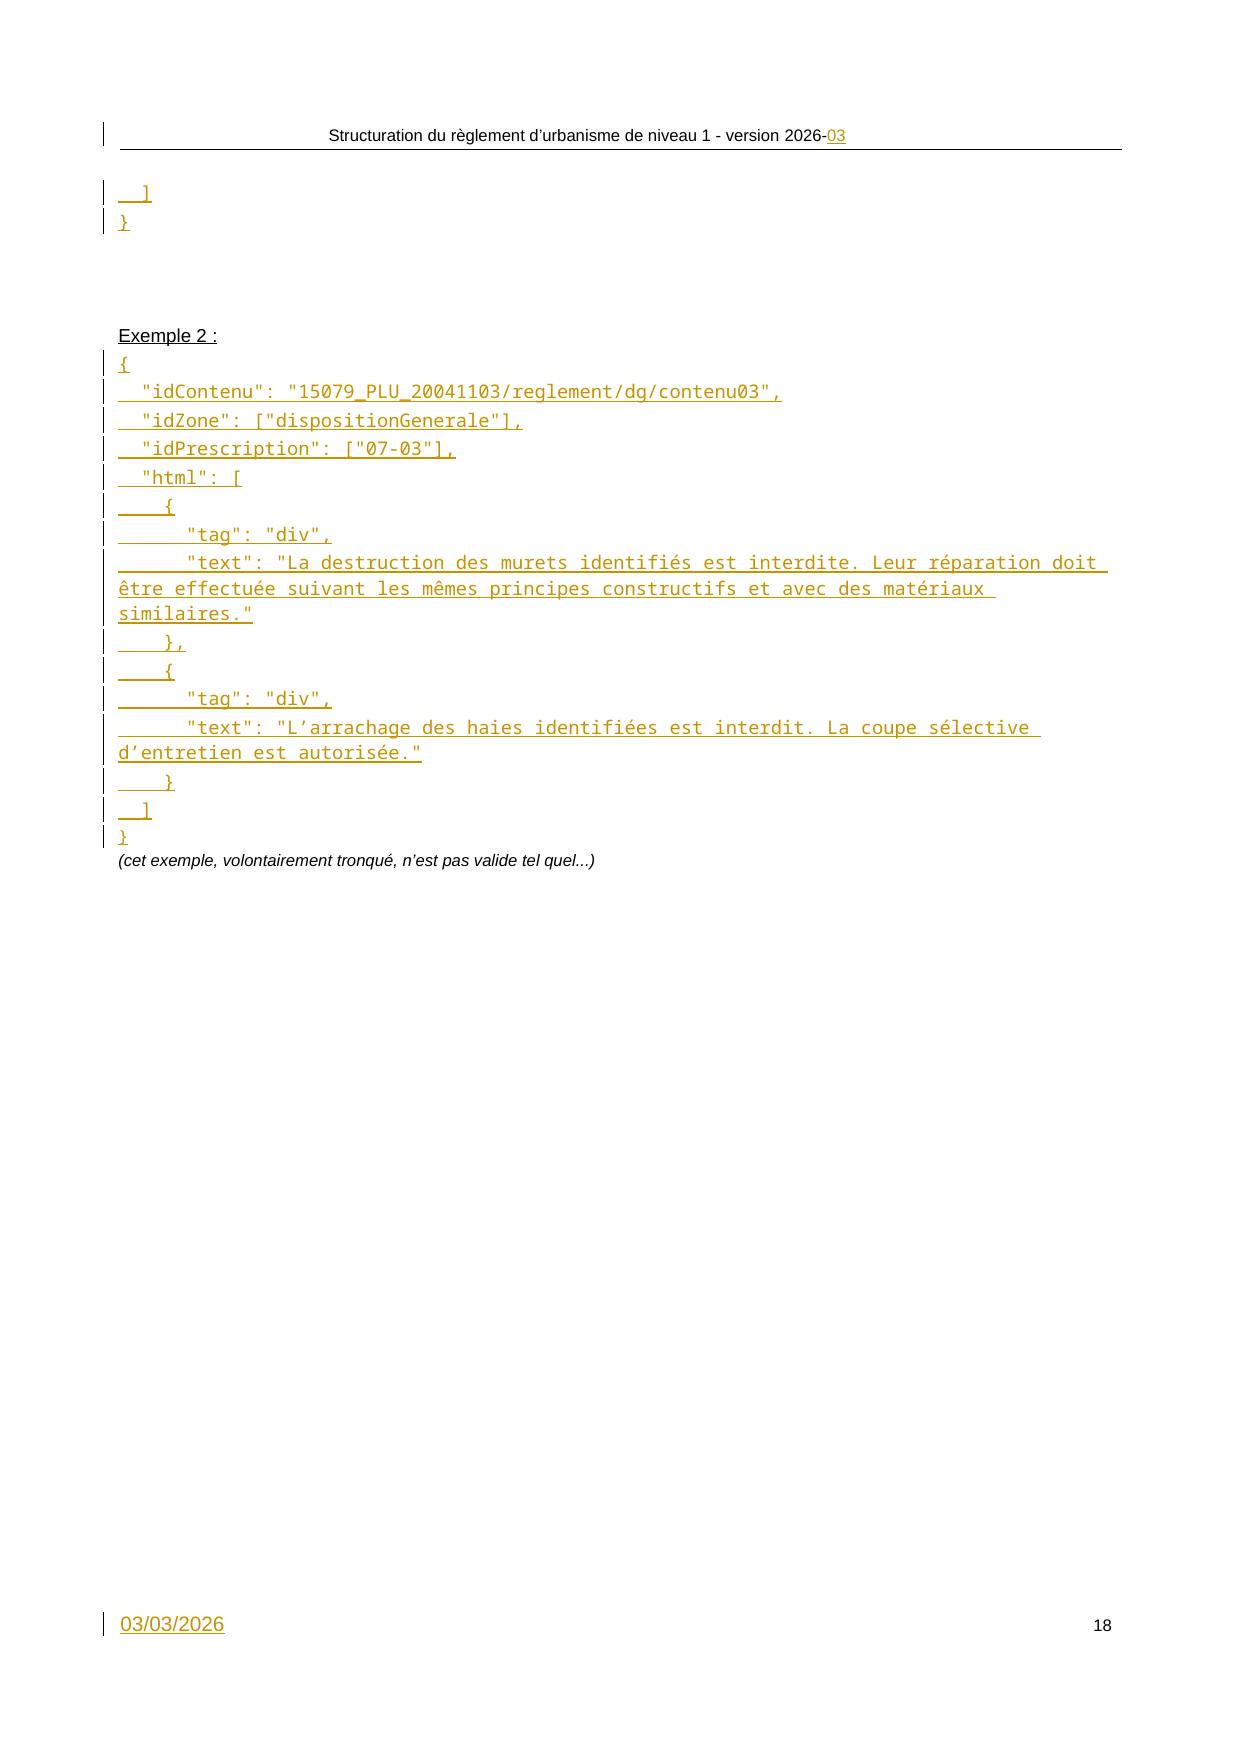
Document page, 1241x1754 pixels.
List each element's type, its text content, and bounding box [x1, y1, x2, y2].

text "idPrescription": ["07-03"], [118, 436, 1116, 461]
text { [118, 350, 1116, 376]
text Exemple 2 : [118, 322, 1116, 347]
text "tag": "div", [118, 521, 1116, 546]
text "idZone": ["dispositionGenerale"], [118, 407, 1116, 433]
text { [118, 492, 1116, 518]
text } [118, 768, 1116, 794]
text (cet exemple, volontairement tronqué, n’est pas valide tel quel...) [118, 851, 1122, 870]
text "html": [ [118, 464, 1116, 489]
text "text": "L’arrachage des haies identifiées est interdit. La coupe sélective d’entretien est autorisée." [118, 714, 1116, 765]
text "idContenu": "15079_PLU_20041103/reglement/dg/contenu03", [118, 379, 1116, 404]
text ] [118, 797, 1116, 822]
text { [118, 657, 1116, 683]
text "text": "La destruction des murets identifiés est interdite. Leur réparation doit être effectuée suivant les mêmes principes constructifs et avec des matériaux similaires." [118, 549, 1116, 626]
text ] [118, 180, 1116, 205]
text } [118, 208, 1116, 234]
text } [118, 825, 1116, 848]
text }, [118, 629, 1116, 654]
text "tag": "div", [118, 686, 1116, 711]
